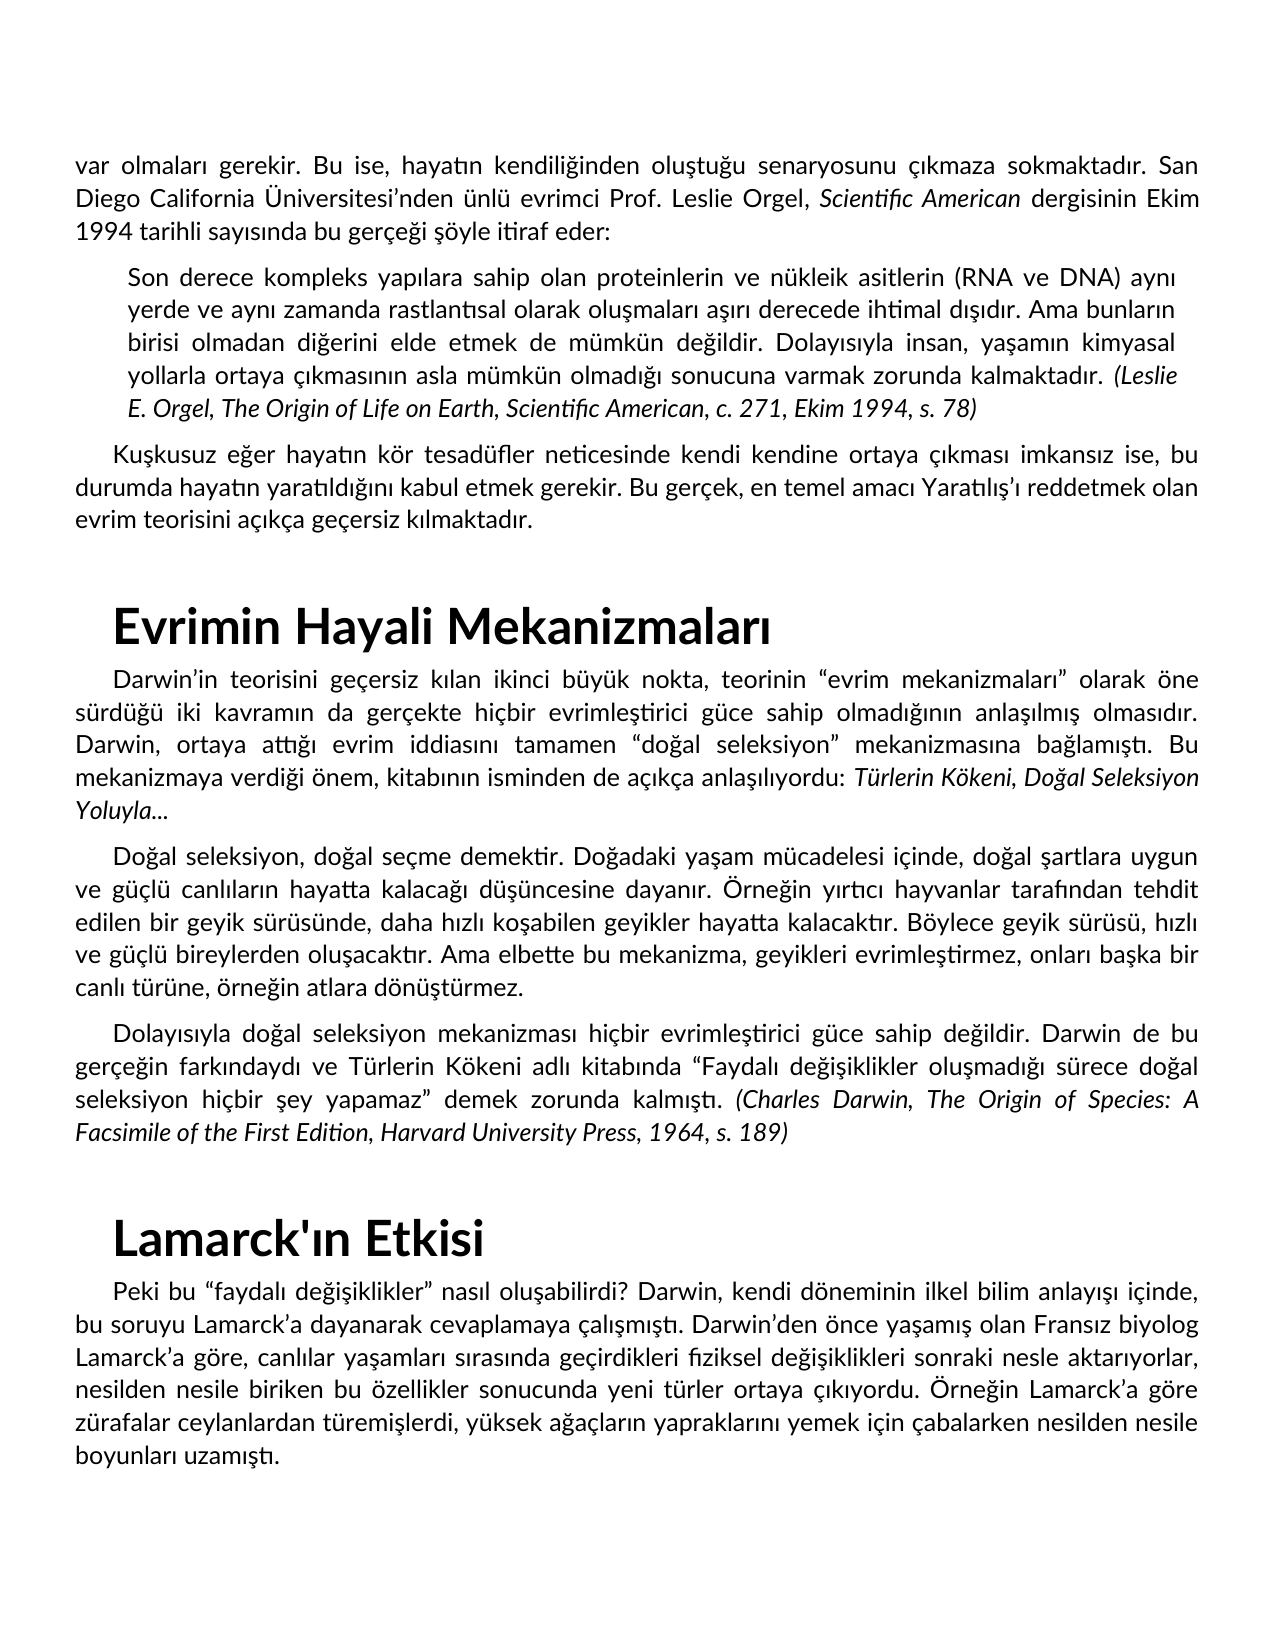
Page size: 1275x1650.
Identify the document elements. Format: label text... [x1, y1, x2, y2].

text Doğal seleksiyon, doğal seçme demektir. Doğadaki yaşam mücadelesi içinde, doğal şartlara uygun ve güçlü canlıların hayatta kalacağı düşüncesine dayanır. Örneğin yırtıcı hayvanlar tarafından tehdit edilen bir geyik sürüsünde, daha hızlı koşabilen geyikler hayatta kalacaktır. Böylece geyik sürüsü, hızlı ve güçlü bireylerden oluşacaktır. Ama elbette bu mekanizma, geyikleri evrimleştirmez, onları başka bir canlı türüne, örneğin atlara dönüştürmez. [75, 840, 1200, 1002]
text Kuşkusuz eğer hayatın kör tesadüfler neticesinde kendi kendine ortaya çıkması imkansız ise, bu durumda hayatın yaratıldığını kabul etmek gerekir. Bu gerçek, en temel amacı Yaratılış’ı reddetmek olan evrim teorisini açıkça geçersiz kılmaktadır. [75, 438, 1200, 534]
text Peki bu “faydalı değişiklikler” nasıl oluşabilirdi? Darwin, kendi döneminin ilkel bilim anlayışı içinde, bu soruyu Lamarck’a dayanarak cevaplamaya çalışmıştı. Darwin’den önce yaşamış olan Fransız biyolog Lamarck’a göre, canlılar yaşamları sırasında geçirdikleri fiziksel değişiklikleri sonraki nesle aktarıyorlar, nesilden nesile biriken bu özellikler sonucunda yeni türler ortaya çıkıyordu. Örneğin Lamarck’a göre zürafalar ceylanlardan türemişlerdi, yüksek ağaçların yapraklarını yemek için çabalarken nesilden nesile boyunları uzamıştı. [75, 1275, 1200, 1470]
text var olmaları gerekir. Bu ise, hayatın kendiliğinden oluştuğu senaryosunu çıkmaza sokmaktadır. San Diego California Üniversitesi’nden ünlü evrimci Prof. Leslie Orgel, Scientific American dergisinin Ekim 1994 tarihli sayısında bu gerçeği şöyle itiraf eder: [75, 150, 1200, 246]
subtitle Lamarck'ın Etkisi [112, 1207, 1200, 1267]
text Dolayısıyla doğal seleksiyon mekanizması hiçbir evrimleştirici güce sahip değildir. Darwin de bu gerçeğin farkındaydı ve Türlerin Kökeni adlı kitabında “Faydalı değişiklikler oluşmadığı sürece doğal seleksiyon hiçbir şey yapamaz” demek zorunda kalmıştı. (Charles Darwin, The Origin of Species: A Facsimile of the First Edition, Harvard University Press, 1964, s. 189) [75, 1017, 1200, 1146]
subtitle Evrimin Hayali Mekanizmaları [112, 595, 1200, 655]
text Son derece kompleks yapılara sahip olan proteinlerin ve nükleik asitlerin (RNA ve DNA) aynı yerde ve aynı zamanda rastlantısal olarak oluşmaları aşırı derecede ihtimal dışıdır. Ama bunların birisi olmadan diğerini elde etmek de mümkün değildir. Dolayısıyla insan, yaşamın kimyasal yollarla ortaya çıkmasının asla mümkün olmadığı sonucuna varmak zorunda kalmaktadır. (Leslie E. Orgel, The Origin of Life on Earth, Scientific American, c. 271, Ekim 1994, s. 78) [127, 261, 1177, 423]
text Darwin’in teorisini geçersiz kılan ikinci büyük nokta, teorinin “evrim mekanizmaları” olarak öne sürdüğü iki kavramın da gerçekte hiçbir evrimleştirici güce sahip olmadığının anlaşılmış olmasıdır. Darwin, ortaya attığı evrim iddiasını tamamen “doğal seleksiyon” mekanizmasına bağlamıştı. Bu mekanizmaya verdiği önem, kitabının isminden de açıkça anlaşılıyordu: Türlerin Kökeni, Doğal Seleksiyon Yoluyla... [75, 663, 1200, 825]
